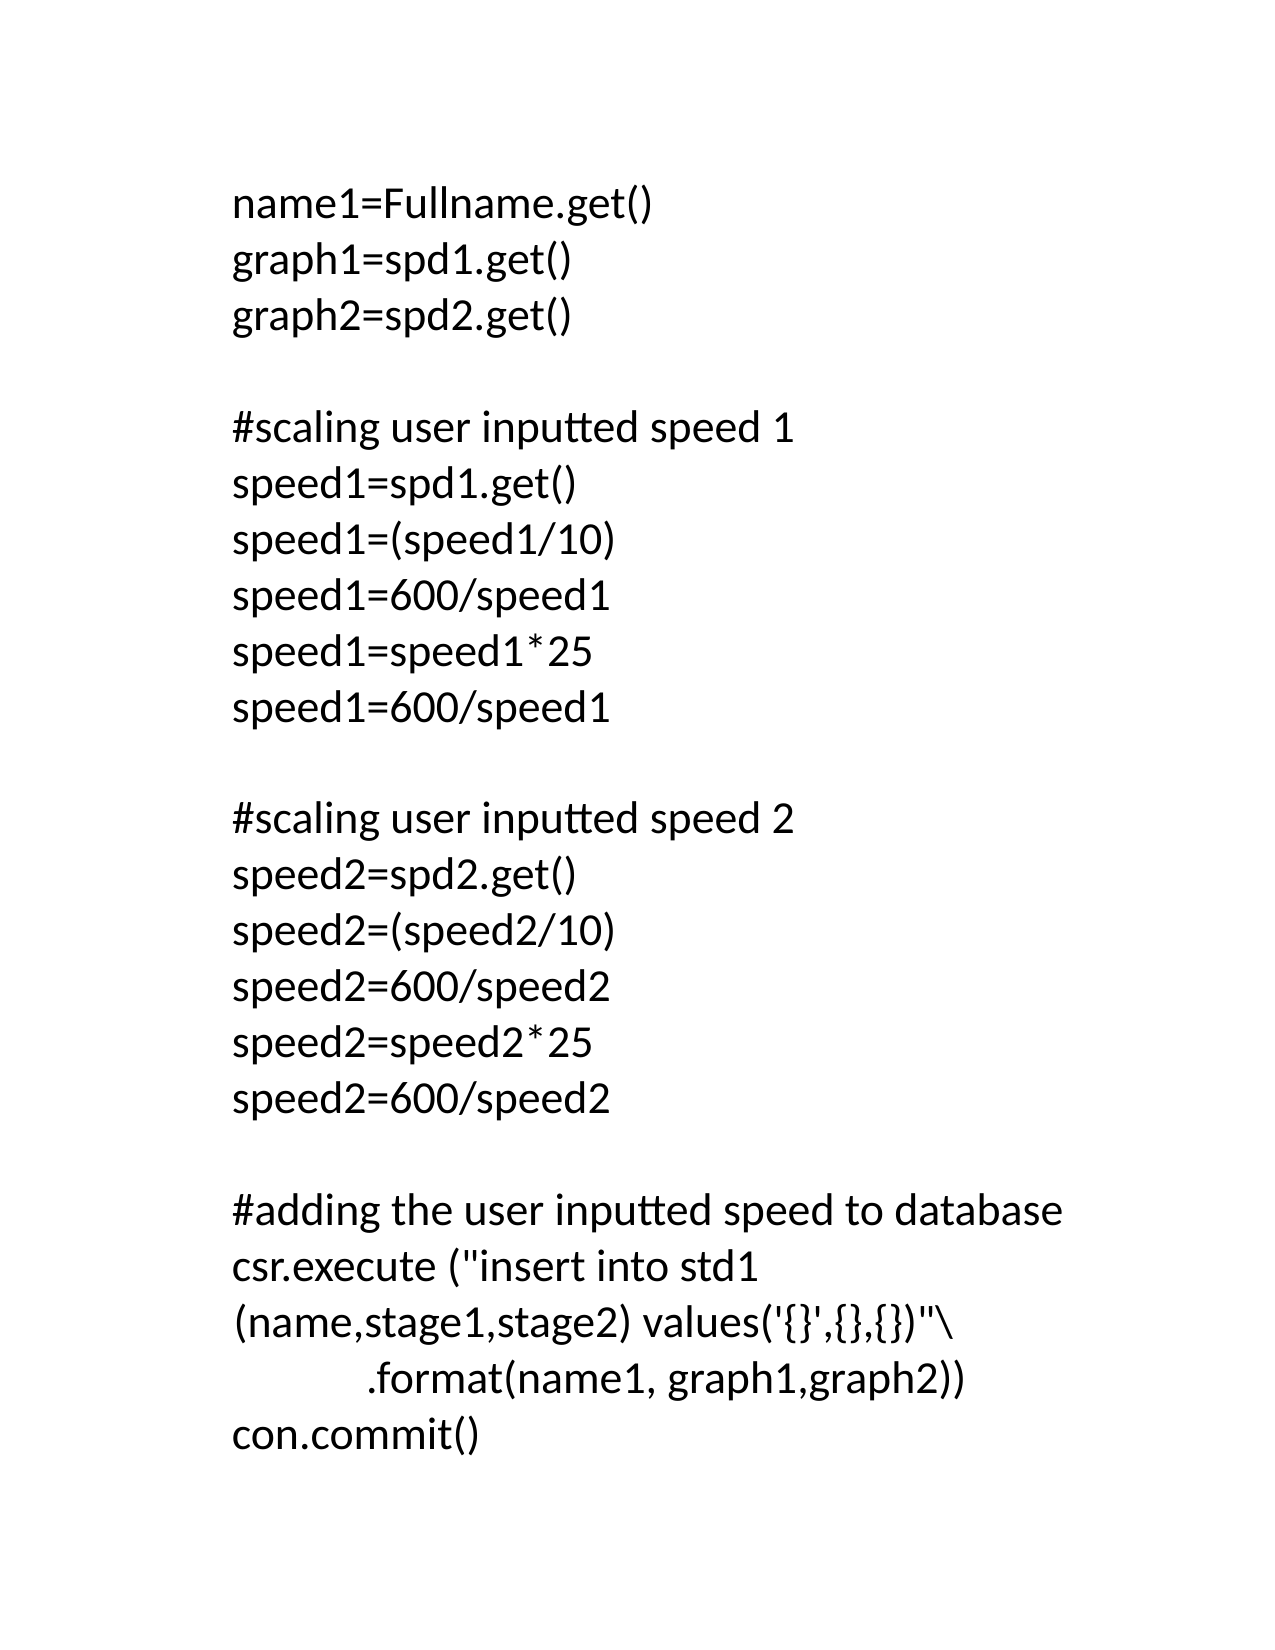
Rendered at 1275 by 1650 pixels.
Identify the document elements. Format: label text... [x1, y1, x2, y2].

text graph2=spd2.get() [118, 286, 1157, 342]
text con.commit() [118, 1405, 1157, 1461]
text speed1=600/speed1 [118, 566, 1157, 622]
text .format(name1, graph1,graph2)) [118, 1349, 1157, 1405]
text speed2=speed2*25 [118, 1013, 1157, 1069]
text #scaling user inputted speed 1 [118, 398, 1157, 454]
text speed1=speed1*25 [118, 622, 1157, 677]
text speed1=600/speed1 [118, 677, 1157, 733]
text #scaling user inputted speed 2 [118, 789, 1157, 845]
text speed2=600/speed2 [118, 1069, 1157, 1125]
text speed2=(speed2/10) [118, 901, 1157, 957]
text speed1=spd1.get() [118, 454, 1157, 510]
text csr.execute ("insert into std1 (name,stage1,stage2) values('{}',{},{})"\ [118, 1237, 1157, 1349]
text speed1=(speed1/10) [118, 510, 1157, 566]
text graph1=spd1.get() [118, 230, 1157, 286]
text speed2=spd2.get() [118, 845, 1157, 901]
text #adding the user inputted speed to database [118, 1181, 1157, 1237]
text speed2=600/speed2 [118, 957, 1157, 1013]
text name1=Fullname.get() [118, 174, 1157, 230]
